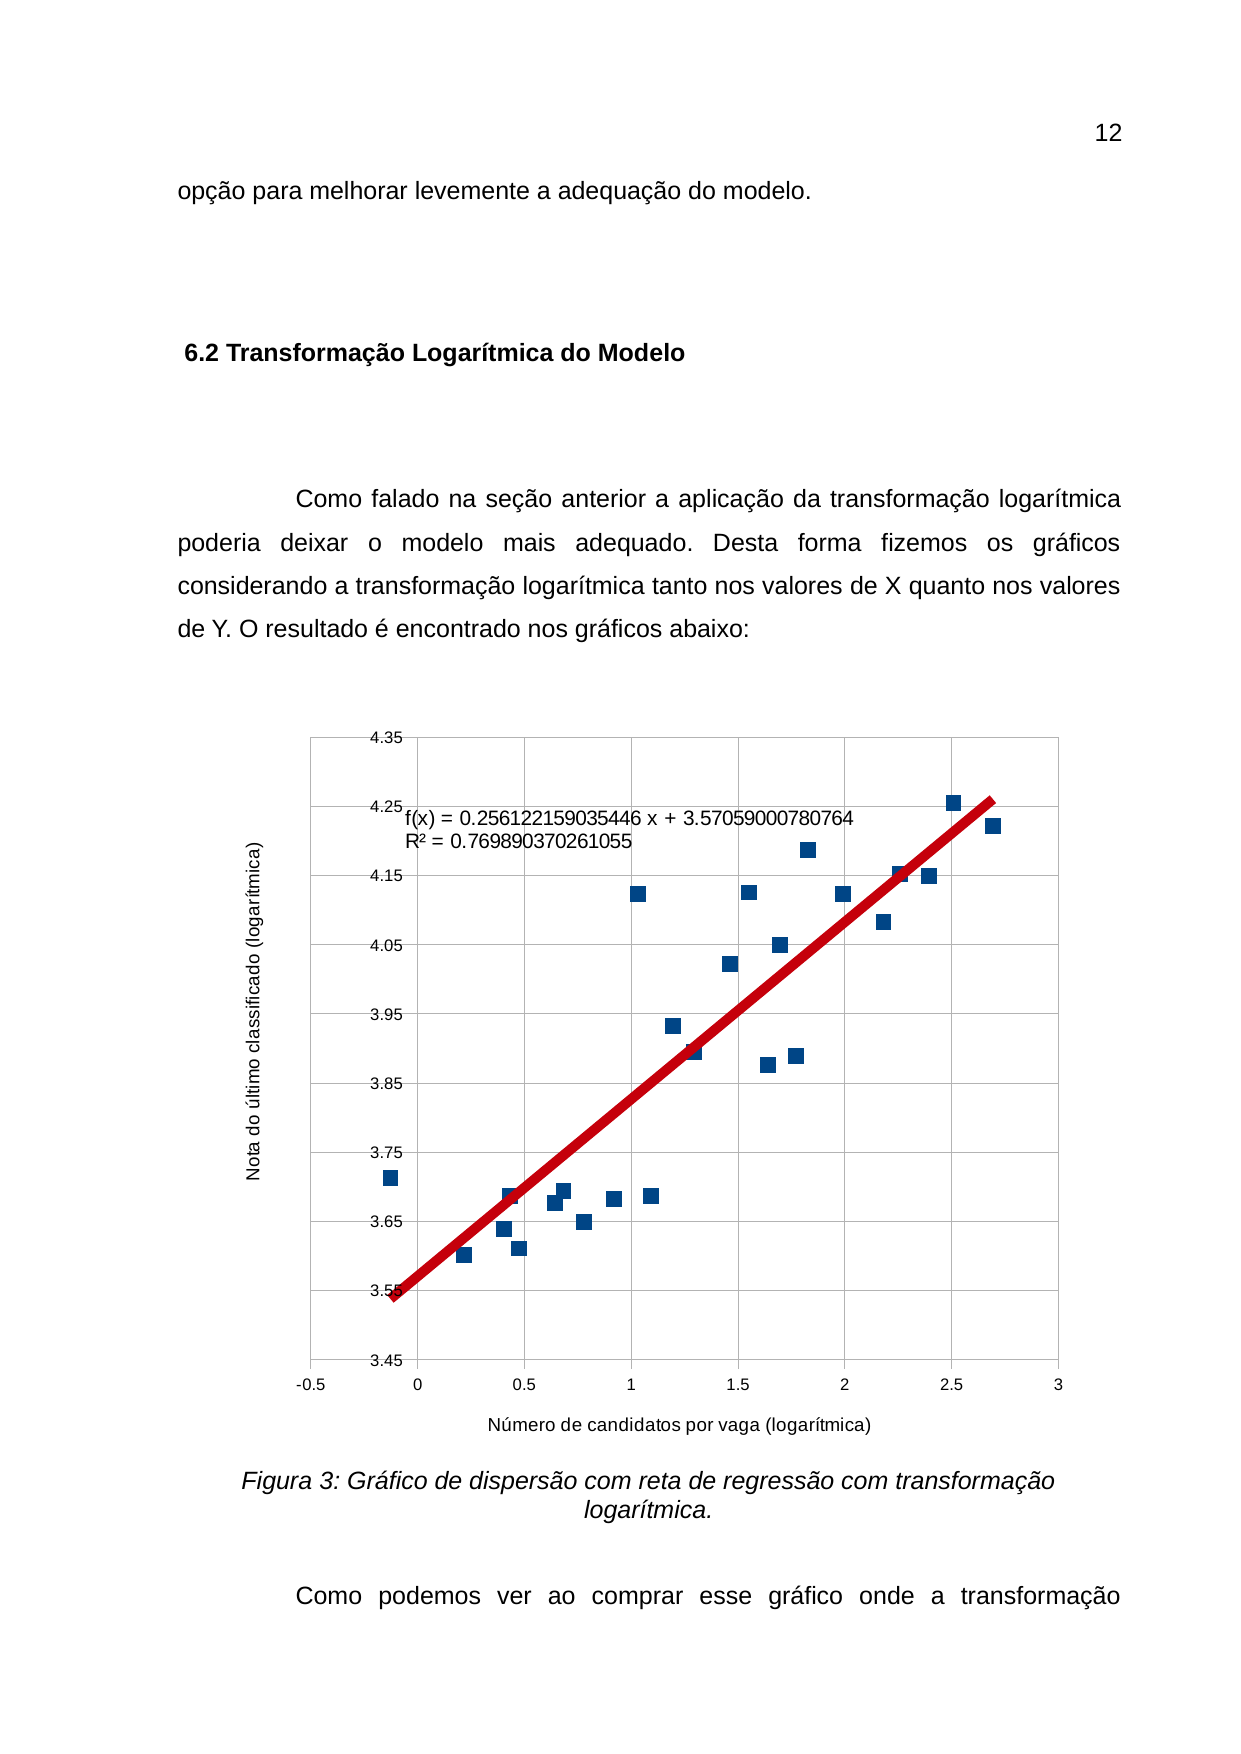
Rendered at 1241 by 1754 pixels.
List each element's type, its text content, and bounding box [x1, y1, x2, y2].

text Figura 3: Gráfico de dispersão com reta de regressão com transformação logarítmica. [219, 1467, 1080, 1524]
text opção para melhorar levemente a adequação do modelo. [177, 176, 1122, 205]
list Transformação Logarítmica do Modelo [177, 338, 1122, 366]
text Como podemos ver ao comprar esse gráfico onde a transformação [177, 1581, 1122, 1610]
text Como falado na seção anterior a aplicação da transformação logarítmica poderia deixar o modelo mais adequado. Desta forma fizemos os gráficos considerando a transformação logarítmica tanto nos valores de X quanto nos valores de Y. O resultado é encontrado nos gráficos abaixo: [177, 484, 1122, 643]
